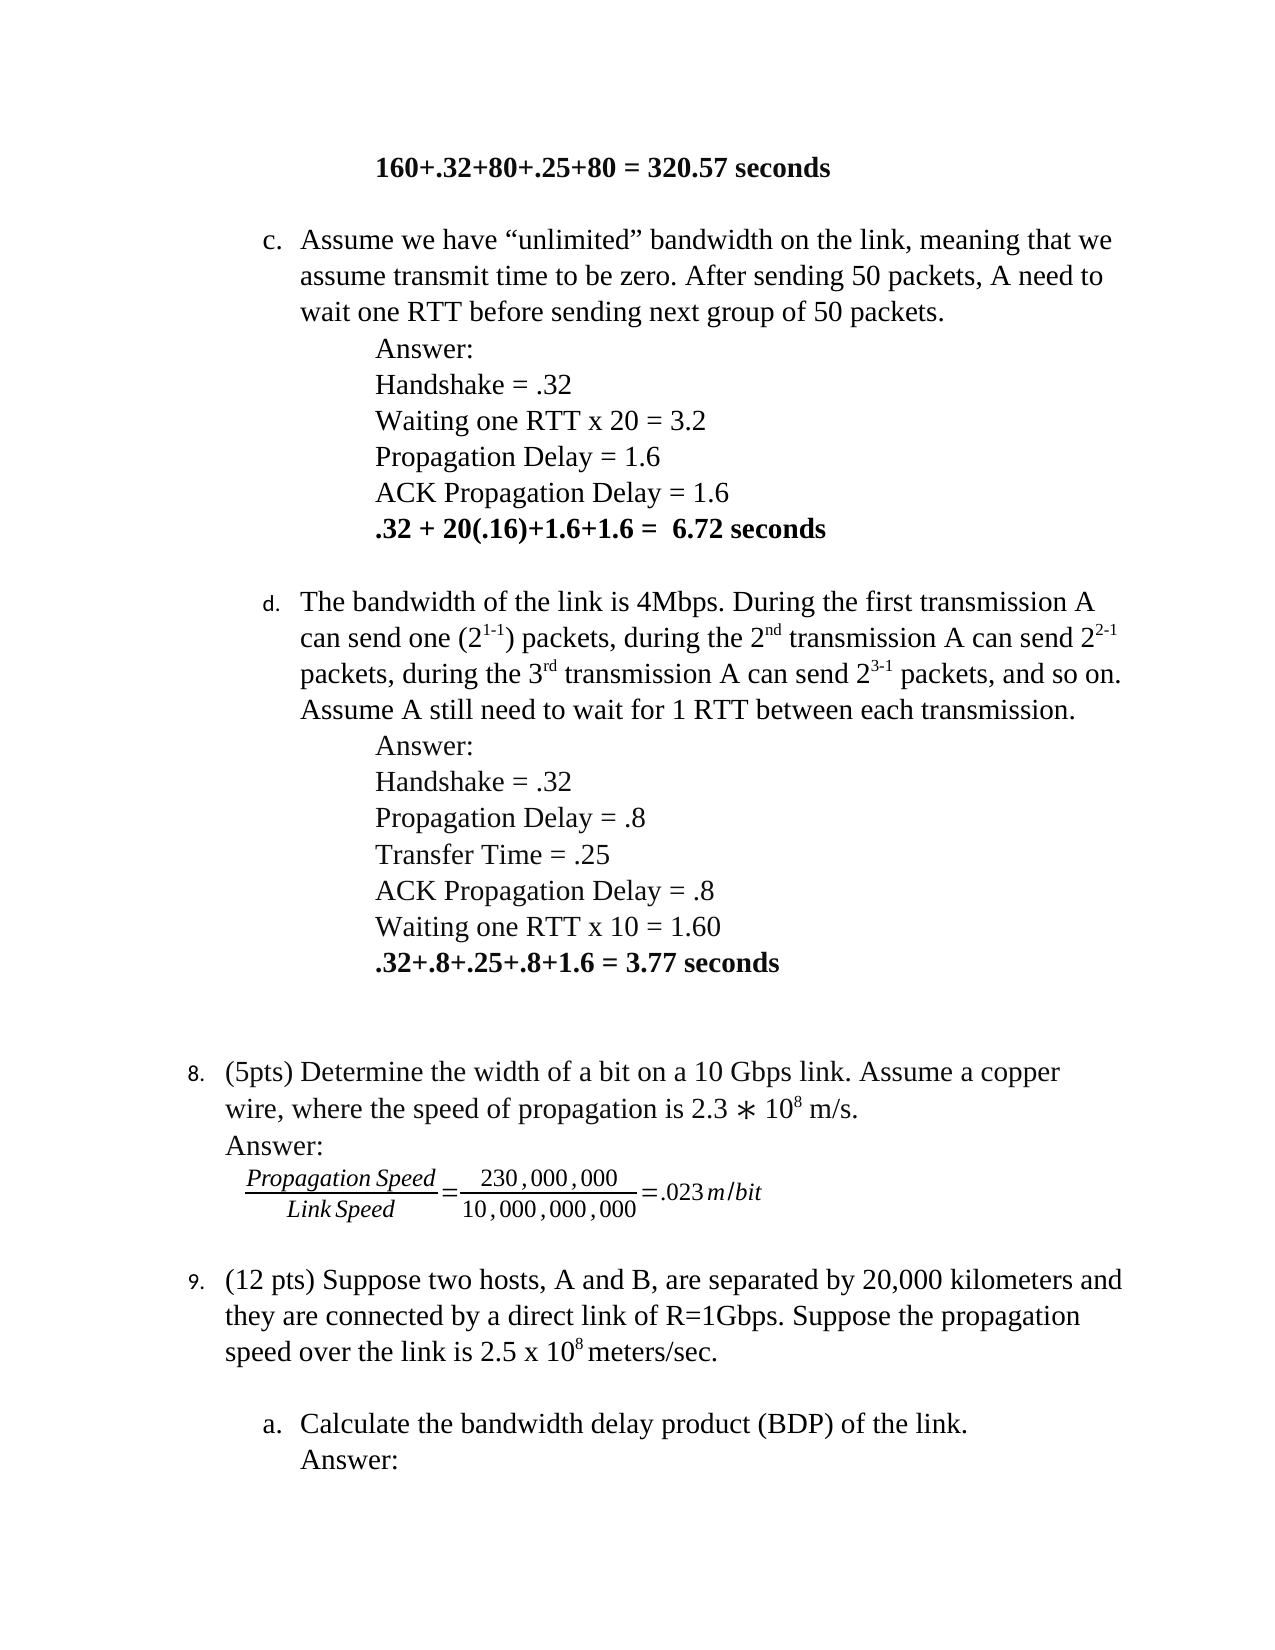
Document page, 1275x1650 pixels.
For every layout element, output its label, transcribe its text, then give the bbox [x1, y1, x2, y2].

list .32 + 20(.16)+1.6+1.6 = 6.72 seconds [375, 511, 1125, 545]
list Answer: [187, 1128, 1125, 1161]
list Answer: [262, 1442, 1125, 1476]
list (12 pts) Suppose two hosts, A and B, are separated by 20,000 kilometers and they are connected by a direct link of R=1Gbps. Suppose the propagation speed over the link is 2.5 x 108 meters/sec. [187, 1262, 1125, 1368]
list Propagation Delay = 1.6 [375, 439, 1125, 473]
list .32+.8+.25+.8+1.6 = 3.77 seconds [356, 945, 1125, 979]
list ACK Propagation Delay = 1.6 [375, 475, 1125, 509]
list Waiting one RTT x 10 = 1.60 [356, 909, 1125, 943]
list Assume we have “unlimited” bandwidth on the link, meaning that we assume transmit time to be zero. After sending 50 packets, A need to wait one RTT before sending next group of 50 packets. [262, 222, 1125, 328]
list Calculate the bandwidth delay product (BDP) of the link. [262, 1406, 1125, 1440]
list Handshake = .32 [375, 367, 1125, 400]
list Waiting one RTT x 20 = 3.2 [375, 403, 1125, 437]
list Handshake = .32 [375, 764, 1125, 798]
list 160+.32+80+.25+80 = 320.57 seconds [225, 150, 1125, 183]
list Propagation Delay = .8 [375, 801, 1125, 834]
list Transfer Time = .25 [375, 837, 1125, 870]
list Answer: [375, 331, 1125, 364]
list Answer: [375, 728, 1125, 762]
list The bandwidth of the link is 4Mbps. During the first transmission A can send one (21-1) packets, during the 2nd transmission A can send 22-1 packets, during the 3rd transmission A can send 23-1 packets, and so on. Assume A still need to wait for 1 RTT between each transmission. [262, 584, 1125, 726]
list ACK Propagation Delay = .8 [375, 873, 1125, 906]
list (5pts) Determine the width of a bit on a 10 Gbps link. Assume a copper wire, where the speed of propagation is 2.3 ∗ 108 m/s. [187, 1054, 1125, 1125]
